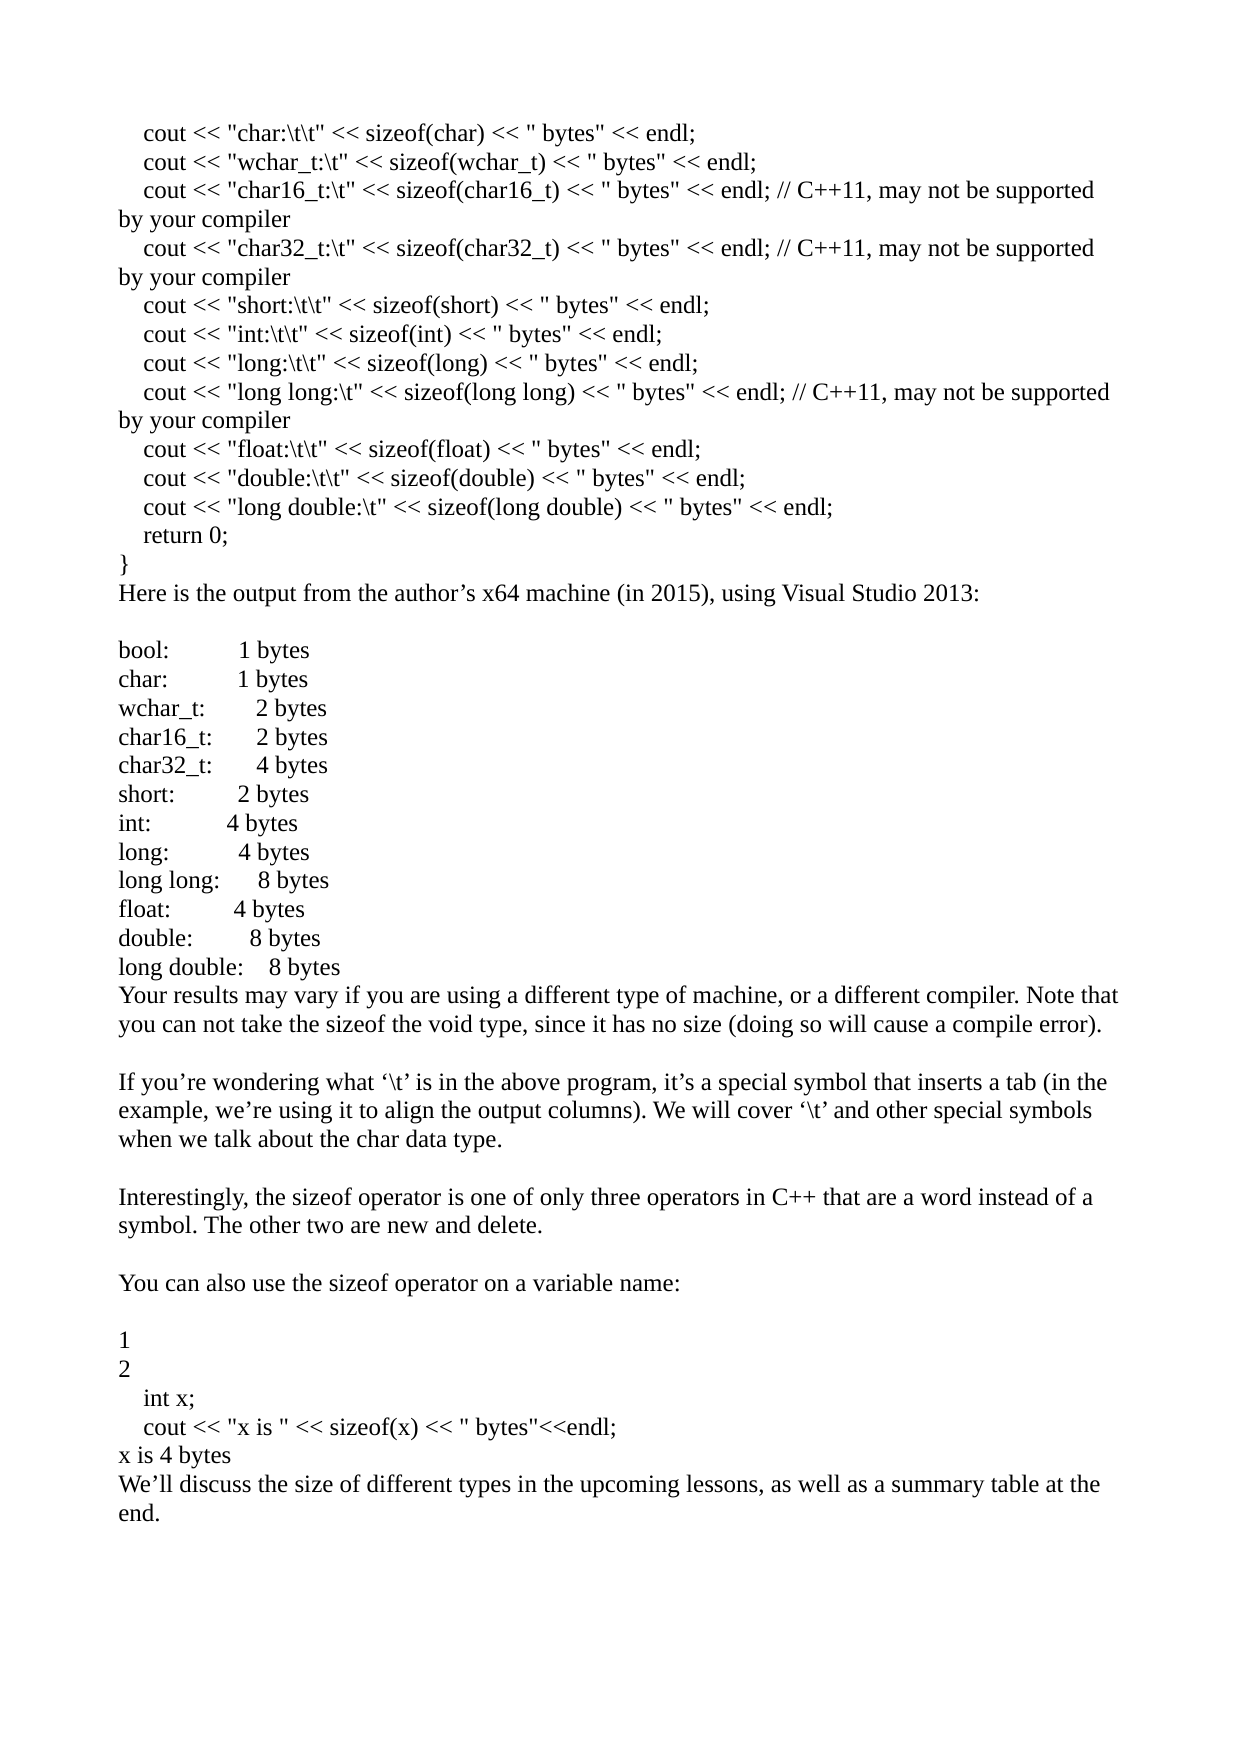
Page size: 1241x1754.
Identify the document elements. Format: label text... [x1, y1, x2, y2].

text } [118, 549, 1122, 578]
text cout << "char32_t:\t" << sizeof(char32_t) << " bytes" << endl; // C++11, may not be supported by your compiler [118, 233, 1122, 291]
text int: 4 bytes [118, 808, 1122, 837]
text Your results may vary if you are using a different type of machine, or a different compiler. Note that you can not take the sizeof the void type, since it has no size (doing so will cause a compile error). [118, 981, 1122, 1038]
text If you’re wondering what ‘\t’ is in the above program, it’s a special symbol that inserts a tab (in the example, we’re using it to align the output columns). We will cover ‘\t’ and other special symbols when we talk about the char data type. [118, 1067, 1122, 1153]
text 2 [118, 1354, 1122, 1383]
text long: 4 bytes [118, 837, 1122, 866]
text cout << "long long:\t" << sizeof(long long) << " bytes" << endl; // C++11, may not be supported by your compiler [118, 377, 1122, 434]
text cout << "long double:\t" << sizeof(long double) << " bytes" << endl; [118, 492, 1122, 521]
text double: 8 bytes [118, 923, 1122, 952]
text char32_t: 4 bytes [118, 751, 1122, 779]
text cout << "char16_t:\t" << sizeof(char16_t) << " bytes" << endl; // C++11, may not be supported by your compiler [118, 176, 1122, 233]
text wchar_t: 2 bytes [118, 693, 1122, 722]
text cout << "short:\t\t" << sizeof(short) << " bytes" << endl; [118, 291, 1122, 319]
text You can also use the sizeof operator on a variable name: [118, 1268, 1122, 1297]
text cout << "long:\t\t" << sizeof(long) << " bytes" << endl; [118, 348, 1122, 377]
text short: 2 bytes [118, 779, 1122, 808]
text cout << "float:\t\t" << sizeof(float) << " bytes" << endl; [118, 434, 1122, 463]
text long double: 8 bytes [118, 952, 1122, 981]
text Interestingly, the sizeof operator is one of only three operators in C++ that are a word instead of a symbol. The other two are new and delete. [118, 1182, 1122, 1239]
text return 0; [118, 521, 1122, 549]
text cout << "double:\t\t" << sizeof(double) << " bytes" << endl; [118, 463, 1122, 492]
text cout << "char:\t\t" << sizeof(char) << " bytes" << endl; [118, 118, 1122, 147]
text cout << "x is " << sizeof(x) << " bytes"<<endl; [118, 1412, 1122, 1441]
text We’ll discuss the size of different types in the upcoming lessons, as well as a summary table at the end. [118, 1469, 1122, 1527]
text x is 4 bytes [118, 1441, 1122, 1469]
text cout << "int:\t\t" << sizeof(int) << " bytes" << endl; [118, 319, 1122, 348]
text char16_t: 2 bytes [118, 722, 1122, 751]
text float: 4 bytes [118, 894, 1122, 923]
text int x; [118, 1383, 1122, 1412]
text Here is the output from the author’s x64 machine (in 2015), using Visual Studio 2013: [118, 578, 1122, 607]
text long long: 8 bytes [118, 866, 1122, 894]
text cout << "wchar_t:\t" << sizeof(wchar_t) << " bytes" << endl; [118, 147, 1122, 176]
text bool: 1 bytes [118, 636, 1122, 664]
text char: 1 bytes [118, 664, 1122, 693]
text 1 [118, 1326, 1122, 1354]
